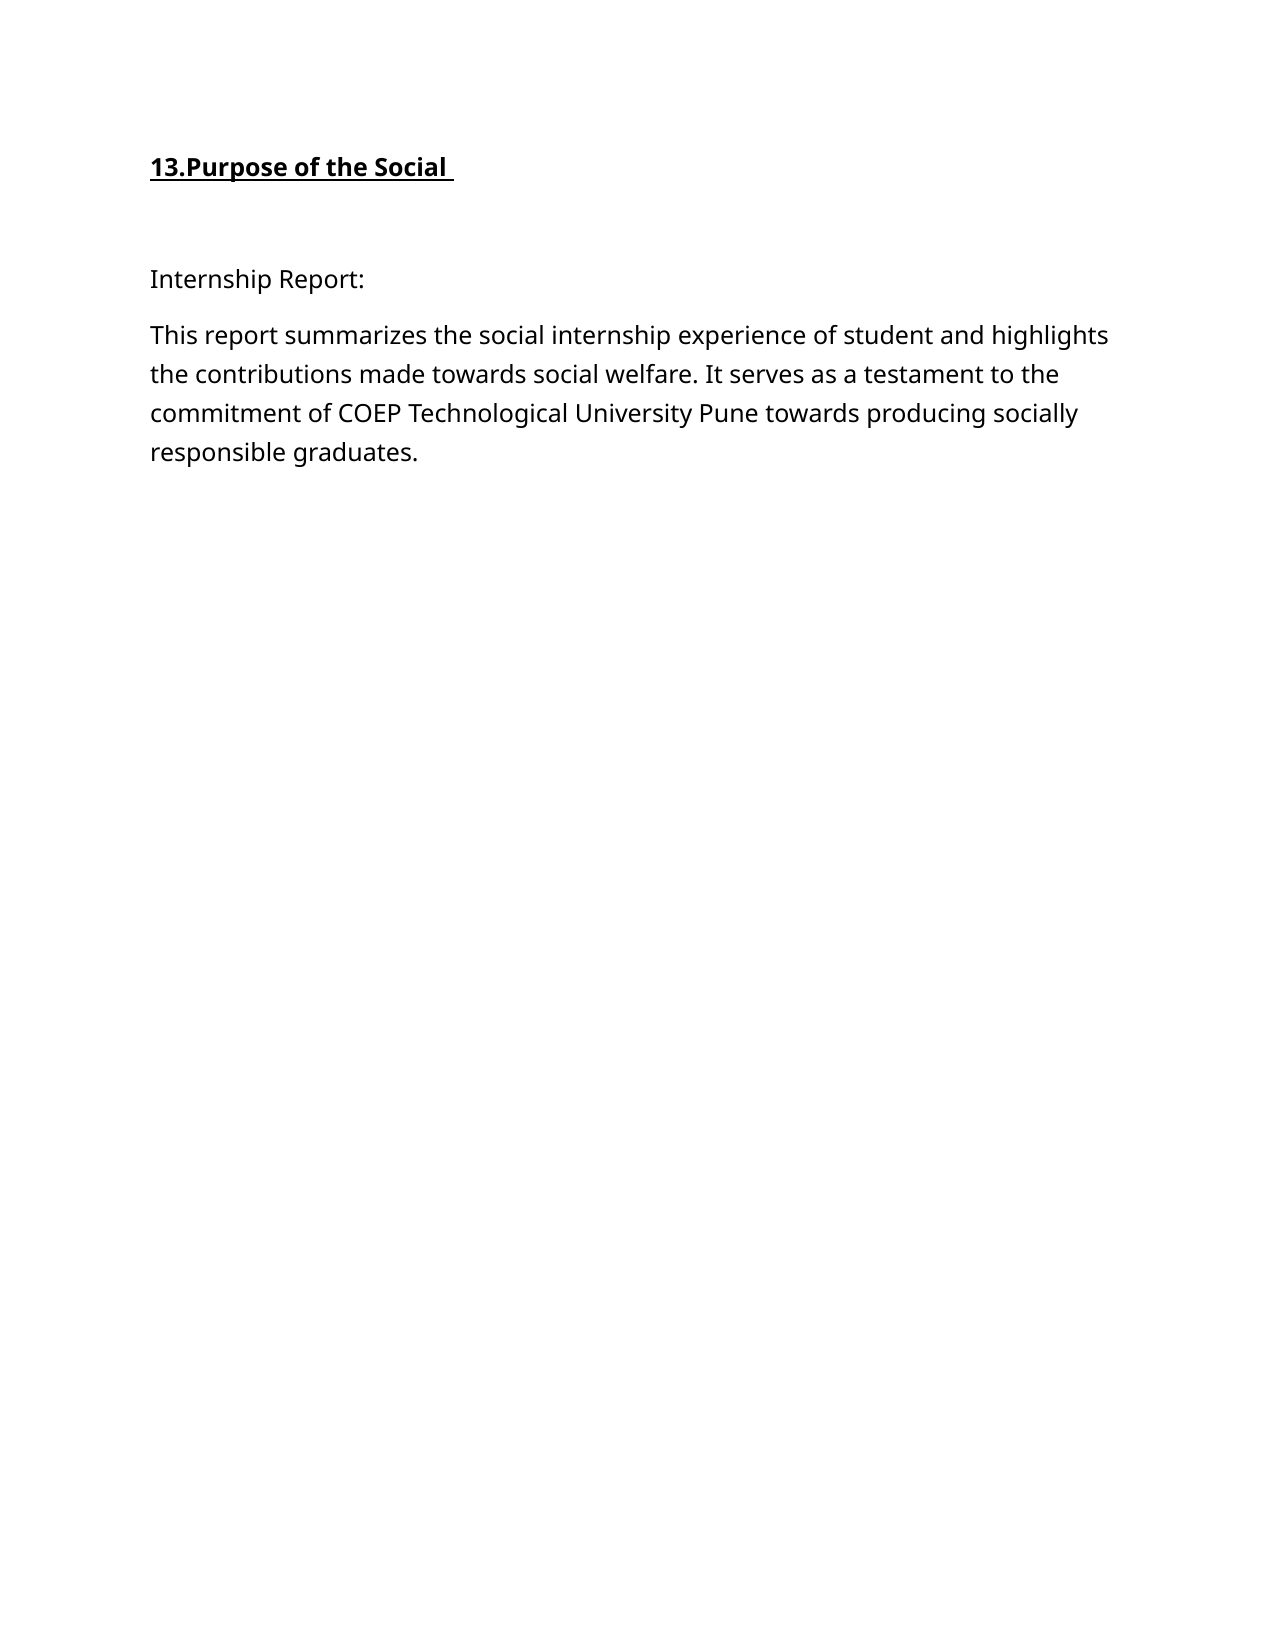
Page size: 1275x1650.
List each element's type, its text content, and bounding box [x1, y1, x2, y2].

text 13.Purpose of the Social [150, 150, 1125, 184]
text This report summarizes the social internship experience of student and highlights the contributions made towards social welfare. It serves as a testament to the commitment of COEP Technological University Pune towards producing socially responsible graduates. [150, 317, 1125, 469]
text Internship Report: [150, 262, 1125, 296]
